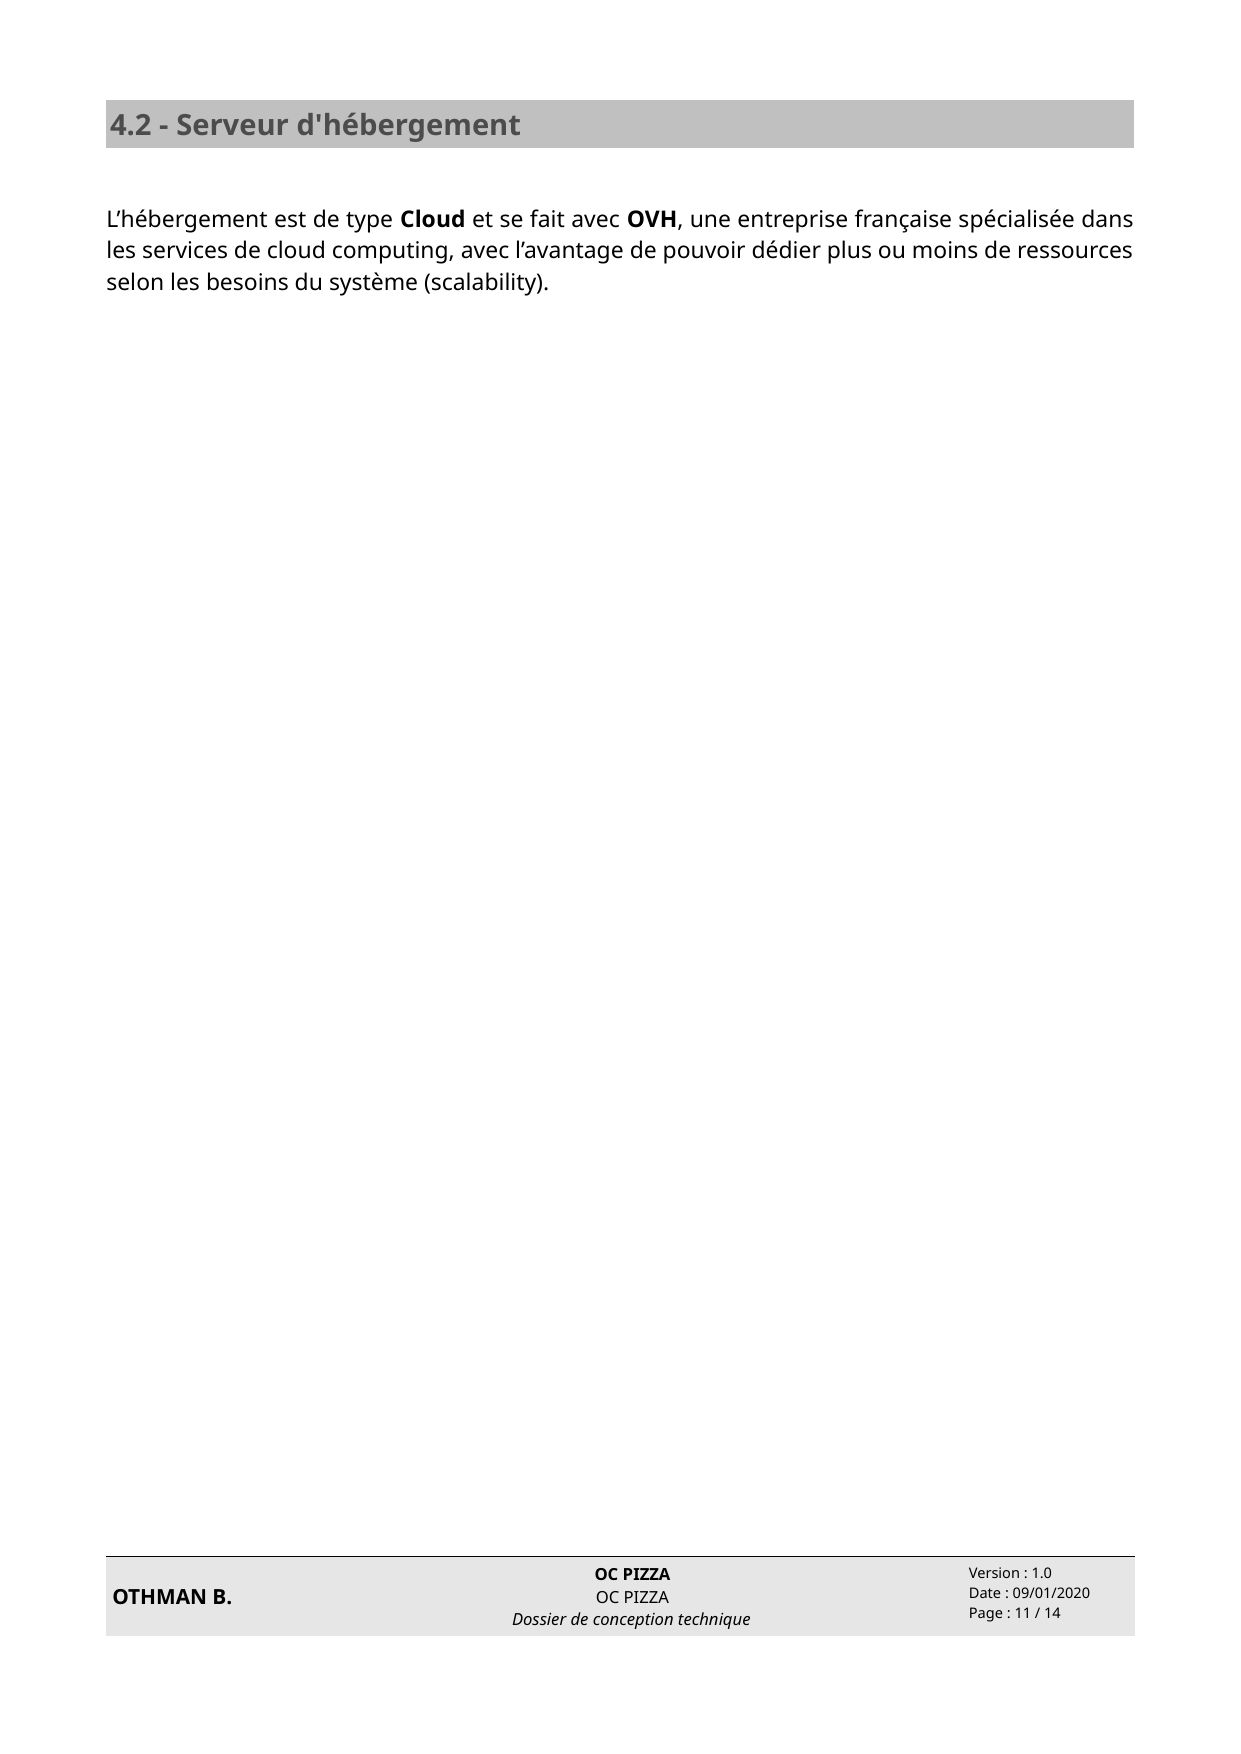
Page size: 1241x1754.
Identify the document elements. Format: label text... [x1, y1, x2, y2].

text L’hébergement est de type Cloud et se fait avec OVH, une entreprise française spécialisée dans les services de cloud computing, avec l’avantage de pouvoir dédier plus ou moins de ressources selon les besoins du système (scalability). [106, 203, 1134, 297]
subtitle Serveur d'hébergement [107, 101, 1133, 147]
